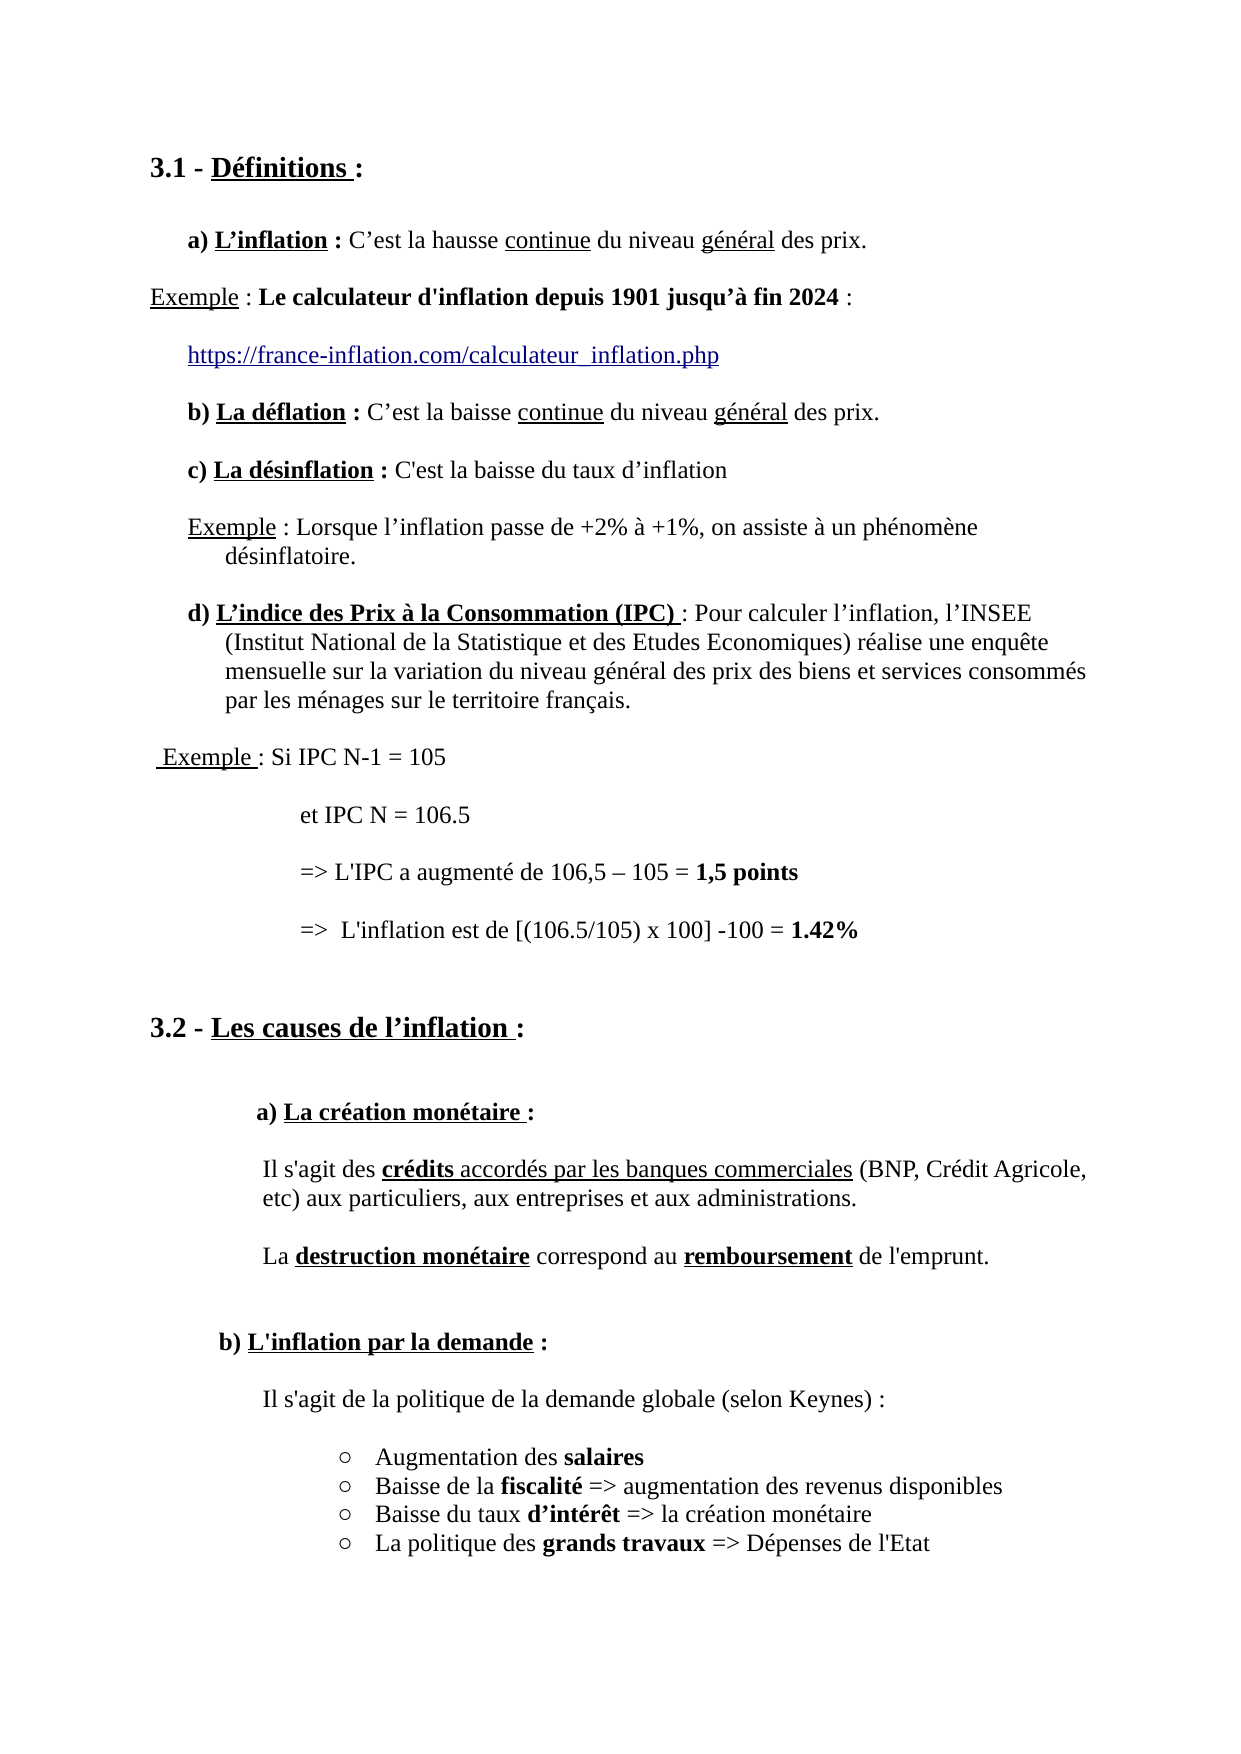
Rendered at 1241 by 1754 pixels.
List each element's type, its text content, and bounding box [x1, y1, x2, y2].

list Augmentation des salaires [337, 1442, 1090, 1471]
text Il s'agit des crédits accordés par les banques commerciales (BNP, Crédit Agricole, etc) aux particuliers, aux entreprises et aux administrations. [262, 1154, 1090, 1212]
text a) La création monétaire : [150, 1097, 1090, 1126]
text => L'inflation est de [(106.5/105) x 100] -100 = 1.42% [225, 915, 1090, 943]
text d) L’indice des Prix à la Consommation (IPC) : Pour calculer l’inflation, l’INSEE (Institut National de la Statistique et des Etudes Economiques) réalise une enquête mensuelle sur la variation du niveau général des prix des biens et services consommés par les ménages sur le territoire français. [187, 598, 1090, 713]
text Il s'agit de la politique de la demande globale (selon Keynes) : [262, 1384, 1090, 1413]
subtitle 3.1 - Définitions : [150, 150, 1090, 183]
text https://france-inflation.com/calculateur_inflation.php [187, 340, 1090, 368]
text et IPC N = 106.5 [225, 800, 1090, 828]
text La destruction monétaire correspond au remboursement de l'emprunt. [262, 1241, 1090, 1269]
text Exemple : Le calculateur d'inflation depuis 1901 jusqu’à fin 2024 : [150, 282, 1090, 311]
text c) La désinflation : C'est la baisse du taux d’inflation [187, 455, 1090, 483]
text a) L’inflation : C’est la hausse continue du niveau général des prix. [187, 225, 1090, 253]
list Baisse du taux d’intérêt => la création monétaire [337, 1499, 1090, 1528]
text => L'IPC a augmenté de 106,5 – 105 = 1,5 points [225, 857, 1090, 886]
subtitle 3.2 - Les causes de l’inflation : [150, 1010, 1090, 1043]
text b) La déflation : C’est la baisse continue du niveau général des prix. [187, 397, 1090, 426]
list La politique des grands travaux => Dépenses de l'Etat [337, 1528, 1090, 1557]
text Exemple : Si IPC N-1 = 105 [150, 742, 1090, 771]
text Exemple : Lorsque l’inflation passe de +2% à +1%, on assiste à un phénomène désinflatoire. [187, 512, 1090, 570]
list Baisse de la fiscalité => augmentation des revenus disponibles [337, 1471, 1090, 1499]
text b) L'inflation par la demande : [187, 1327, 1090, 1356]
